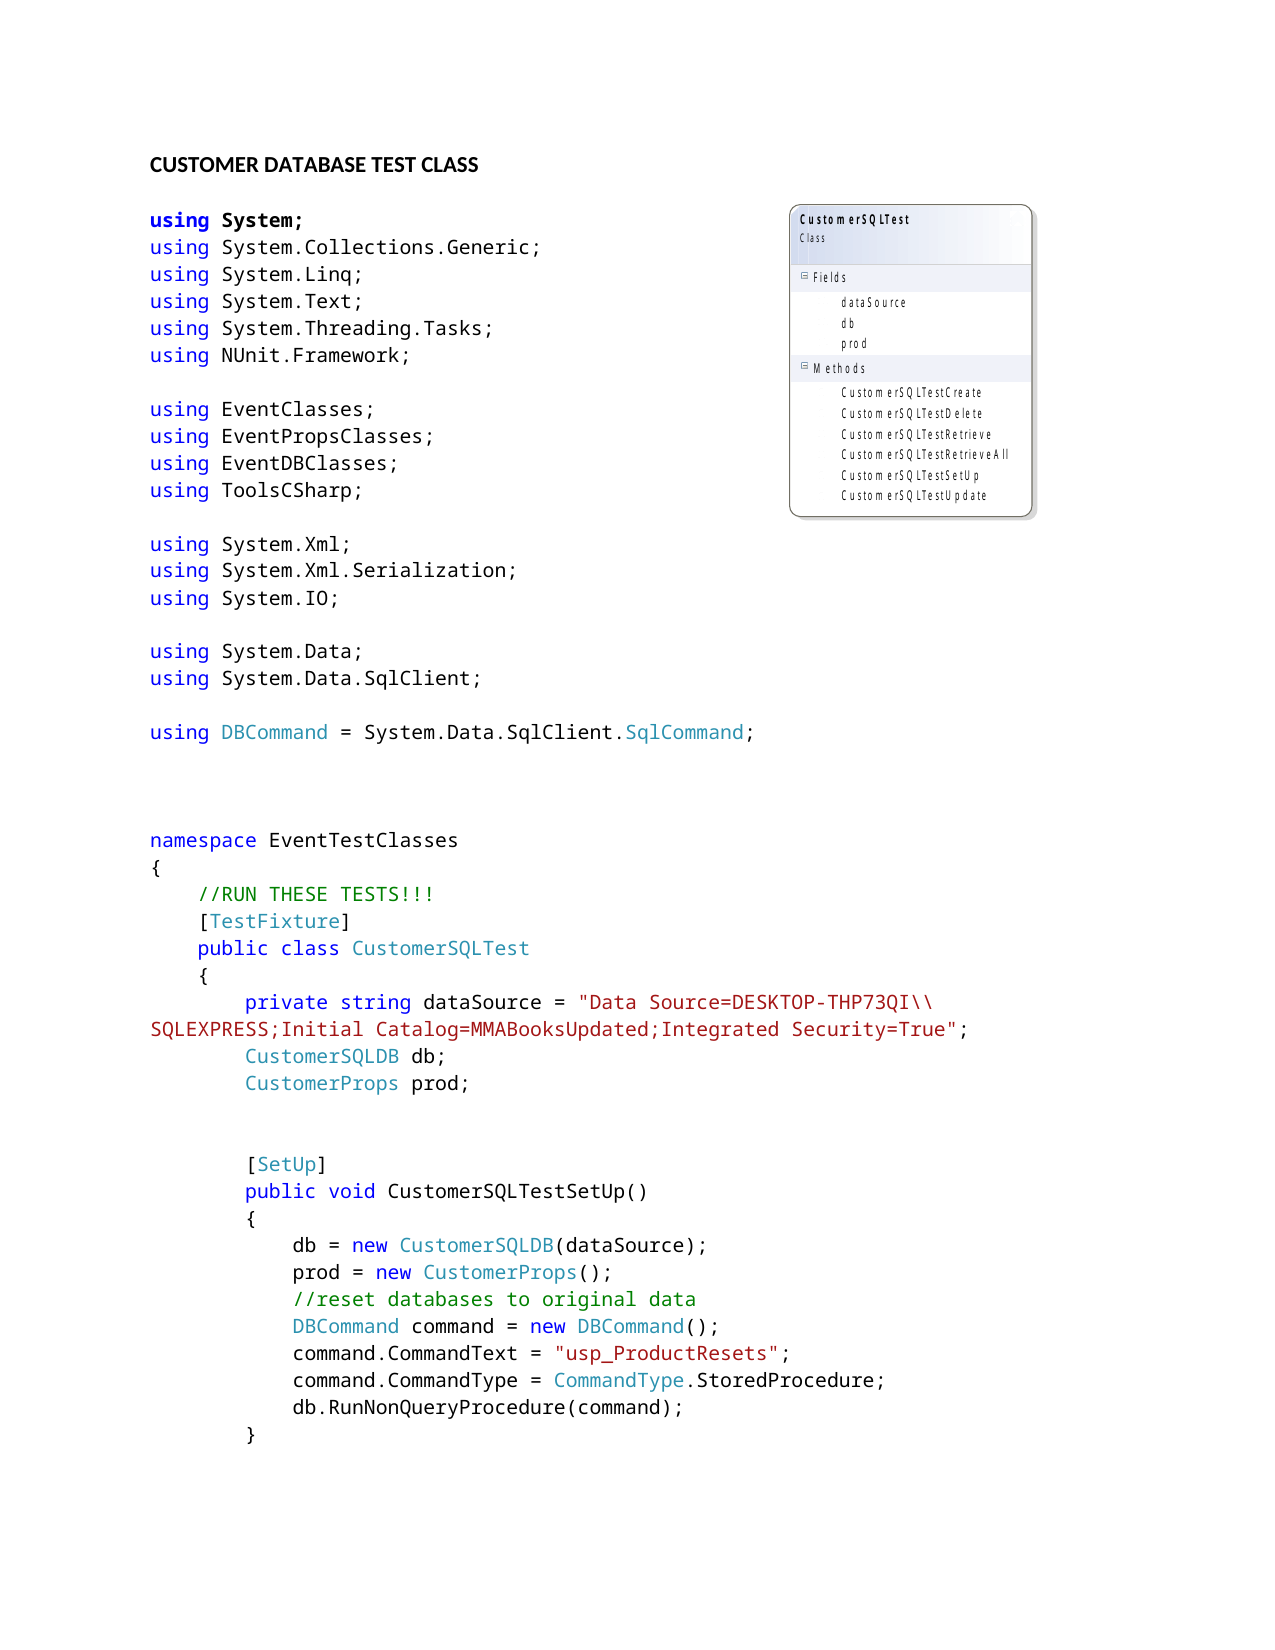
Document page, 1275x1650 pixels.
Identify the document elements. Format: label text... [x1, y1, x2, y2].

text CUSTOMER DATABASE TEST CLASS [150, 150, 1125, 178]
text [1043, 314, 1125, 341]
text [1043, 476, 1125, 503]
text using System.Xml; [150, 530, 1125, 557]
text command.CommandText = "usp_ProductResets"; [150, 1339, 1125, 1366]
text using DBCommand = System.Data.SqlClient.SqlCommand; [150, 719, 1125, 746]
text [SetUp] [150, 1150, 1125, 1177]
text using EventDBClasses; [150, 449, 779, 476]
text public class CustomerSQLTest [150, 934, 1125, 961]
text using EventPropsClasses; [150, 422, 779, 449]
text CustomerProps prod; [150, 1069, 1125, 1096]
text //reset databases to original data [150, 1285, 1125, 1312]
text command.CommandType = CommandType.StoredProcedure; [150, 1366, 1125, 1393]
text db = new CustomerSQLDB(dataSource); [150, 1231, 1125, 1258]
text private string dataSource = "Data Source=DESKTOP-THP73QI\\SQLEXPRESS;Initial Catalog=MMABooksUpdated;Integrated Security=True"; [150, 988, 1125, 1042]
text } [150, 1420, 1125, 1447]
text using System.Data.SqlClient; [150, 665, 1125, 692]
text { [150, 853, 1125, 881]
text using System.Data; [150, 638, 1125, 665]
text using System.Collections.Generic; [150, 233, 779, 260]
text using EventClasses; [150, 395, 779, 422]
text using System.Linq; [150, 260, 779, 287]
text CustomerSQLDB db; [150, 1042, 1125, 1069]
text using System.Threading.Tasks; [150, 314, 779, 341]
text [1043, 449, 1125, 476]
text { [150, 961, 1125, 988]
text [1043, 233, 1125, 260]
text using System.Xml.Serialization; [150, 557, 1125, 584]
text using ToolsCSharp; [150, 476, 779, 503]
text [TestFixture] [150, 907, 1125, 934]
text { [150, 1204, 1125, 1231]
text using System.Text; [150, 287, 779, 314]
text using System.IO; [150, 584, 1125, 611]
text [1043, 395, 1125, 422]
text using NUnit.Framework; [150, 341, 779, 368]
text [1043, 287, 1125, 314]
text namespace EventTestClasses [150, 827, 1125, 853]
text [1043, 341, 1125, 368]
text using System; [150, 206, 779, 233]
text [1043, 206, 1125, 233]
text [1043, 260, 1125, 287]
text //RUN THESE TESTS!!! [150, 881, 1125, 907]
text prod = new CustomerProps(); [150, 1258, 1125, 1285]
text DBCommand command = new DBCommand(); [150, 1312, 1125, 1339]
text [1043, 422, 1125, 449]
text db.RunNonQueryProcedure(command); [150, 1393, 1125, 1420]
text public void CustomerSQLTestSetUp() [150, 1177, 1125, 1204]
